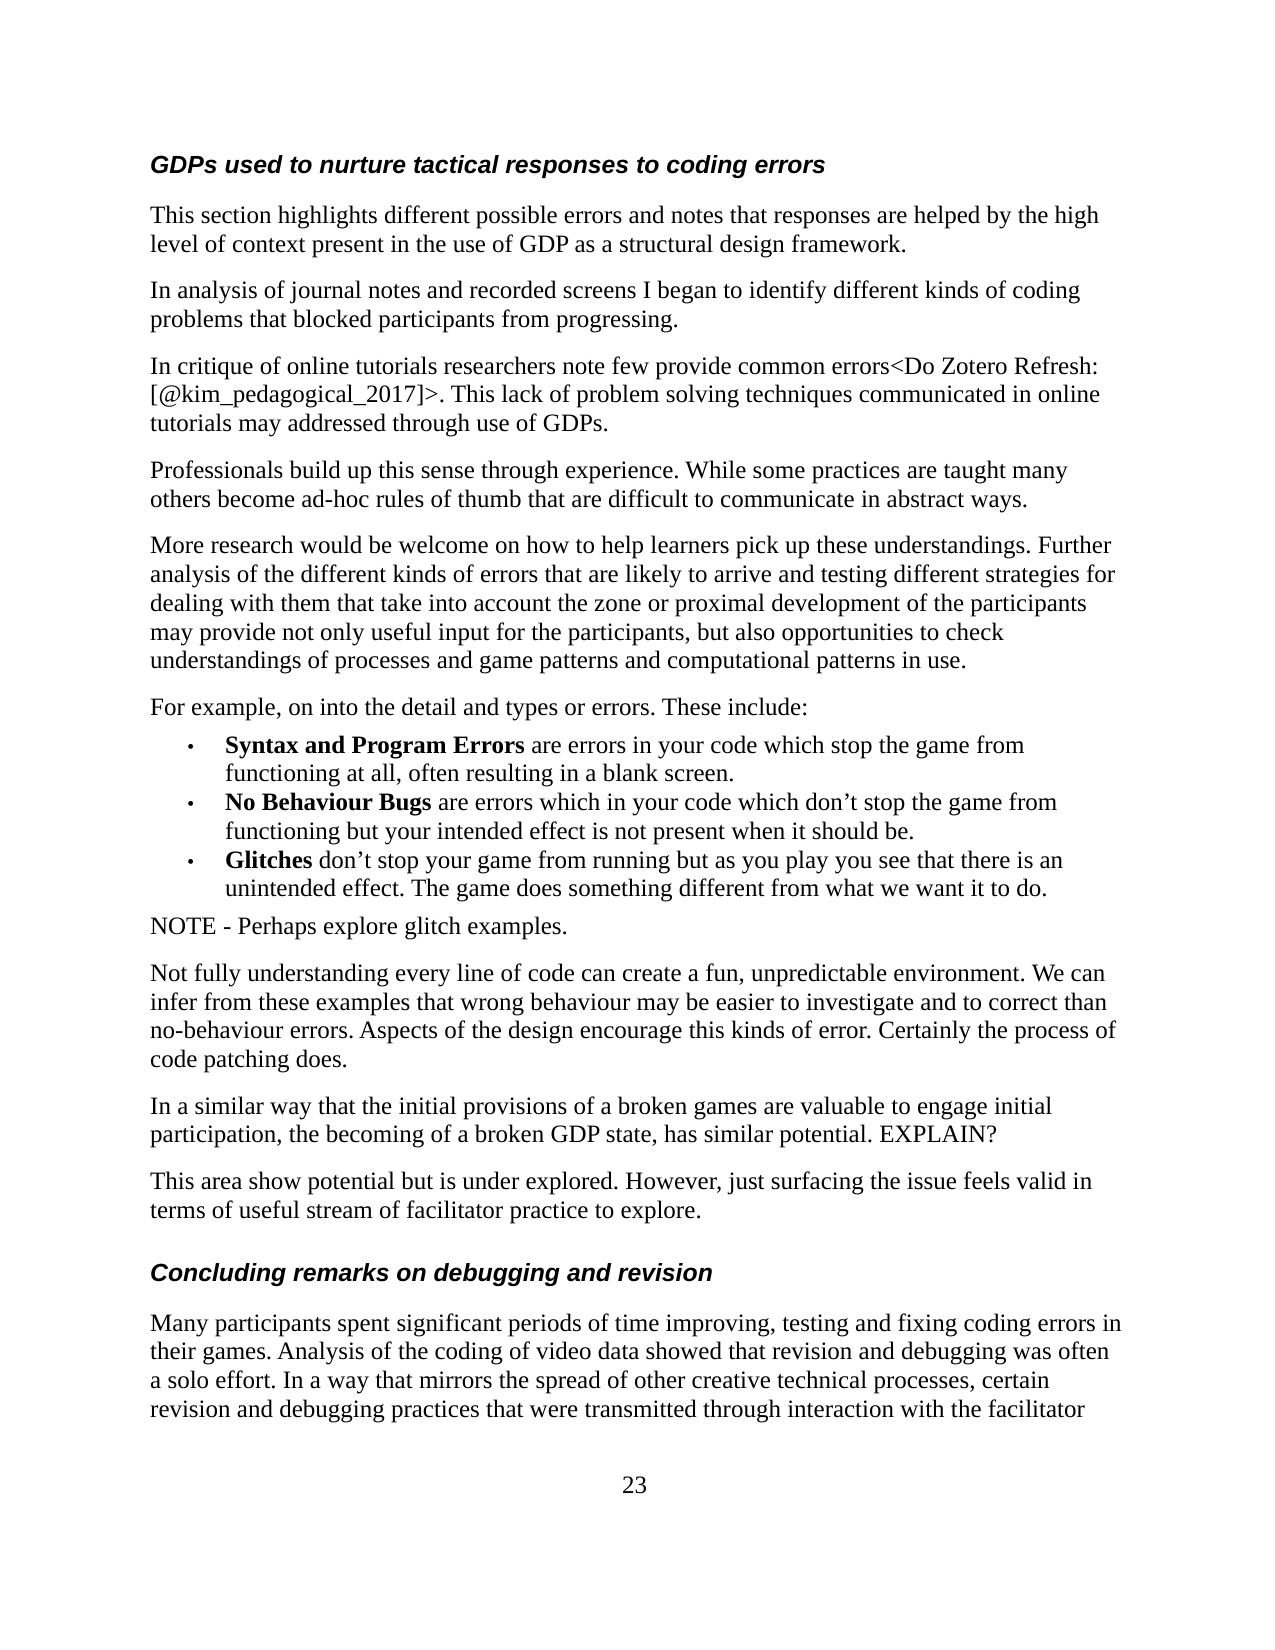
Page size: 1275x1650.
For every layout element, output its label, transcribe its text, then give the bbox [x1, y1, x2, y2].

subtitle GDPs used to nurture tactical responses to coding errors [150, 150, 1125, 178]
text NOTE - Perhaps explore glitch examples. [150, 911, 1125, 940]
list Syntax and Program Errors are errors in your code which stop the game from functioning at all, often resulting in a blank screen. [187, 730, 1125, 787]
text In analysis of journal notes and recorded screens I began to identify different kinds of coding problems that blocked participants from progressing. [150, 275, 1125, 333]
text Professionals build up this sense through experience. While some practices are taught many others become ad-hoc rules of thumb that are difficult to communicate in abstract ways. [150, 455, 1125, 512]
text In a similar way that the initial provisions of a broken games are valuable to engage initial participation, the becoming of a broken GDP state, has similar potential. EXPLAIN? [150, 1091, 1125, 1148]
text More research would be welcome on how to help learners pick up these understandings. Further analysis of the different kinds of errors that are likely to arrive and testing different strategies for dealing with them that take into account the zone or proximal development of the participants may provide not only useful input for the participants, but also opportunities to check understandings of processes and game patterns and computational patterns in use. [150, 530, 1125, 674]
text Not fully understanding every line of code can create a fun, unpredictable environment. We can infer from these examples that wrong behaviour may be easier to investigate and to correct than no-behaviour errors. Aspects of the design encourage this kinds of error. Certainly the process of code patching does. [150, 958, 1125, 1073]
subtitle Concluding remarks on debugging and revision [150, 1258, 1125, 1286]
list No Behaviour Bugs are errors which in your code which don’t stop the game from functioning but your intended effect is not present when it should be. [187, 787, 1125, 845]
list Glitches don’t stop your game from running but as you play you see that there is an unintended effect. The game does something different from what we want it to do. [187, 845, 1125, 902]
text For example, on into the detail and types or errors. These include: [150, 692, 1125, 721]
text Many participants spent significant periods of time improving, testing and fixing coding errors in their games. Analysis of the coding of video data showed that revision and debugging was often a solo effort. In a way that mirrors the spread of other creative technical processes, certain revision and debugging practices that were transmitted through interaction with the facilitator [150, 1308, 1125, 1423]
text In critique of online tutorials researchers note few provide common errors<Do Zotero Refresh: [@kim_pedagogical_2017]>. This lack of problem solving techniques communicated in online tutorials may addressed through use of GDPs. [150, 351, 1125, 437]
text This section highlights different possible errors and notes that responses are helped by the high level of context present in the use of GDP as a structural design framework. [150, 200, 1125, 257]
text This area show potential but is under explored. However, just surfacing the issue feels valid in terms of useful stream of facilitator practice to explore. [150, 1166, 1125, 1224]
